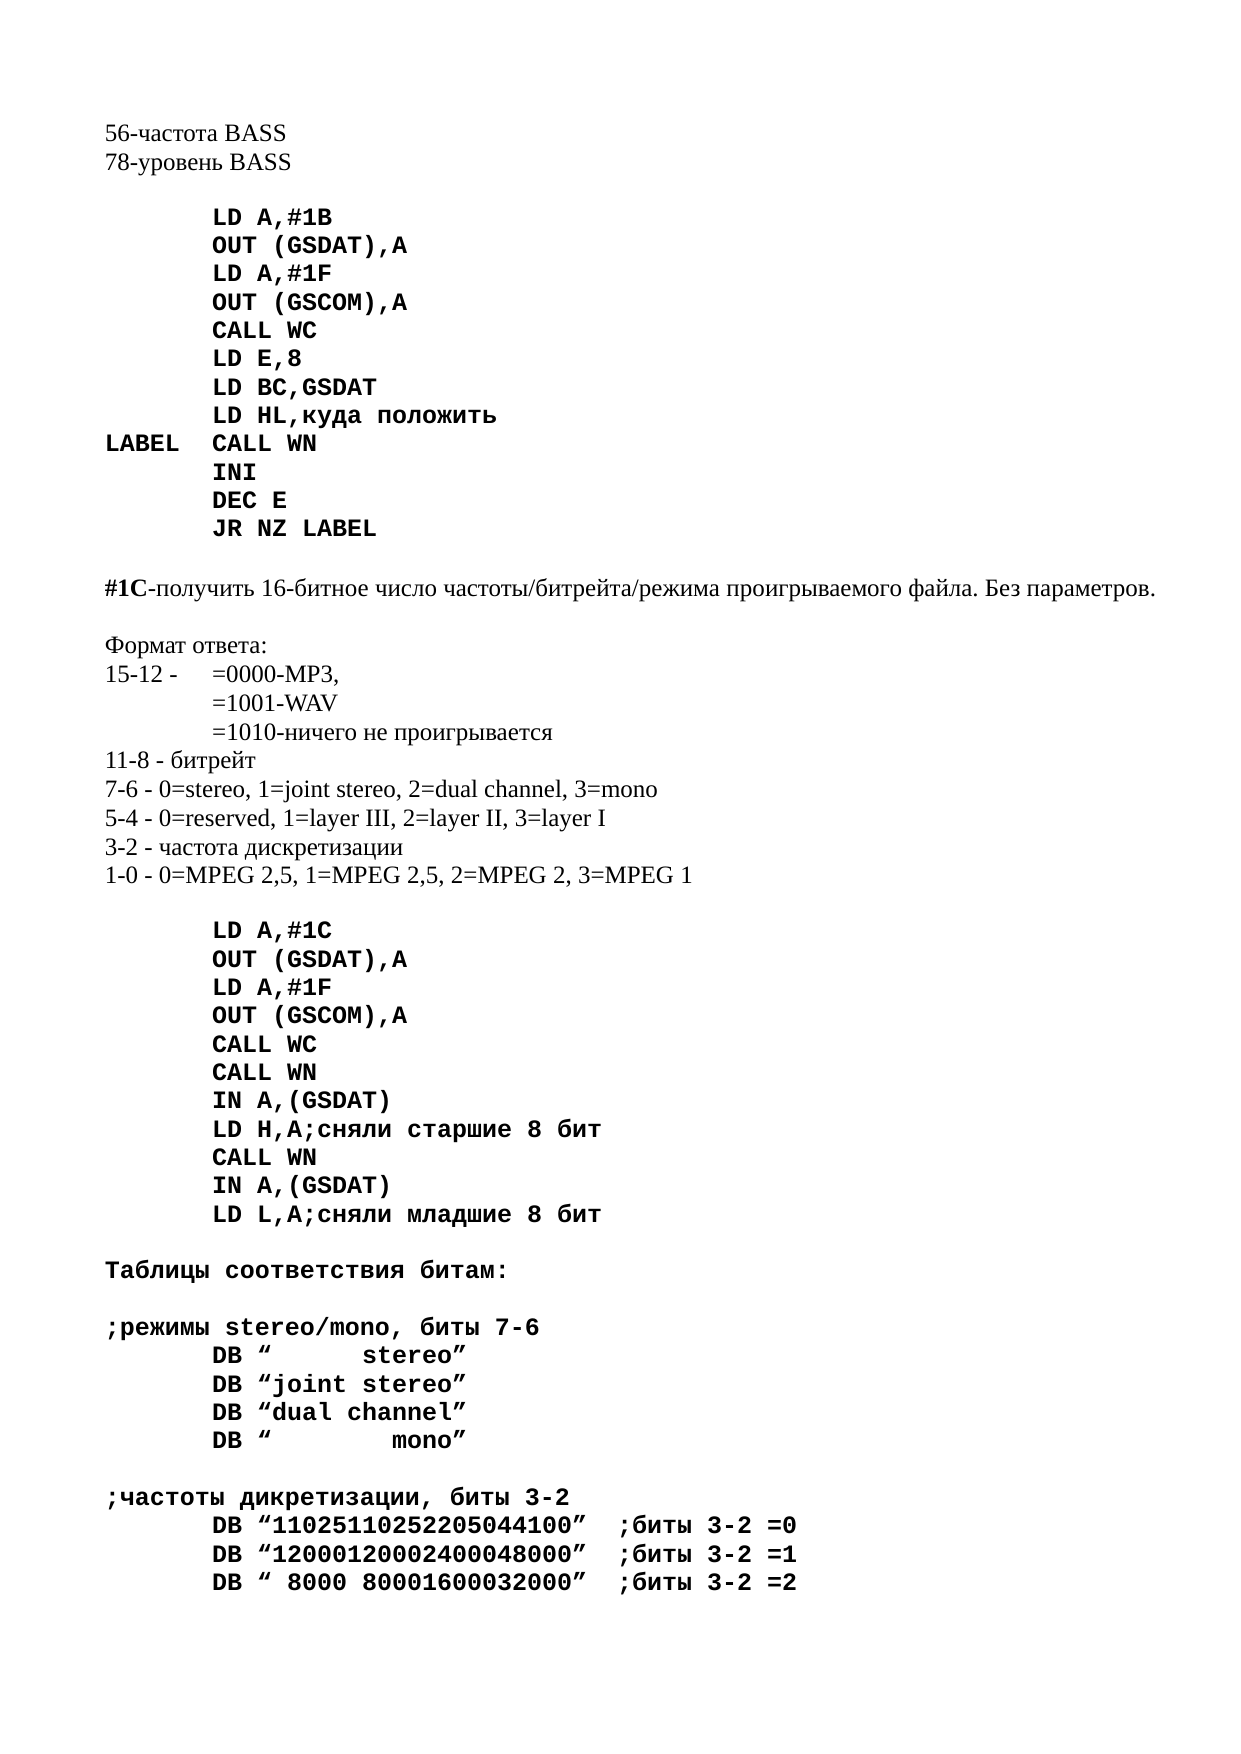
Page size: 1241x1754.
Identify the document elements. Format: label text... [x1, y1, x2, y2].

text JR NZ LABEL [64, 516, 1179, 544]
text DB “ 8000 80001600032000” ;биты 3-2 =2 [64, 1570, 1179, 1598]
text 5-4 - 0=reserved, 1=layer III, 2=layer II, 3=layer I [64, 803, 1179, 832]
text 11-8 - битрейт [64, 746, 1179, 774]
text INI [64, 459, 1179, 488]
text DB “ stereo” [64, 1343, 1179, 1371]
text 56-частота BASS [64, 118, 1179, 147]
text =1001-WAV [64, 688, 1179, 717]
text Таблицы соответствия битам: [64, 1258, 1179, 1286]
text ;частоты дикретизации, биты 3-2 [64, 1485, 1179, 1513]
text LD BC,GSDAT [64, 374, 1179, 403]
text 3-2 - частота дискретизации [64, 832, 1179, 861]
text DEC E [64, 488, 1179, 516]
text CALL WC [64, 1031, 1179, 1060]
text DB “11025110252205044100” ;биты 3-2 =0 [64, 1513, 1179, 1541]
text ;режимы stereo/mono, биты 7-6 [64, 1315, 1179, 1343]
text LD A,#1B [64, 204, 1179, 233]
text LD E,8 [64, 346, 1179, 374]
text IN A,(GSDAT) [64, 1088, 1179, 1116]
text LABEL CALL WN [64, 431, 1179, 459]
text CALL WC [64, 318, 1179, 346]
text #1C-получить 16-битное число частоты/битрейта/режима проигрываемого файла. Без параметров. [64, 573, 1179, 602]
text DB “ mono” [64, 1428, 1179, 1456]
text LD A,#1F [64, 261, 1179, 289]
text CALL WN [64, 1060, 1179, 1088]
text DB “joint stereo” [64, 1371, 1179, 1400]
text LD A,#1C [64, 918, 1179, 946]
text 15-12 - =0000-MP3, [64, 659, 1179, 688]
text Формат ответа: [64, 631, 1179, 659]
text 7-6 - 0=stereo, 1=joint stereo, 2=dual channel, 3=mono [64, 774, 1179, 803]
text OUT (GSCOM),A [64, 289, 1179, 318]
text LD A,#1F [64, 975, 1179, 1003]
text DB “12000120002400048000” ;биты 3-2 =1 [64, 1541, 1179, 1570]
text LD L,A;сняли младшие 8 бит [64, 1201, 1179, 1230]
text 1-0 - 0=MPEG 2,5, 1=MPEG 2,5, 2=MPEG 2, 3=MPEG 1 [64, 861, 1179, 889]
text LD HL,куда положить [64, 403, 1179, 431]
text LD H,A;сняли старшие 8 бит [64, 1116, 1179, 1145]
text CALL WN [64, 1145, 1179, 1173]
text DB “dual channel” [64, 1400, 1179, 1428]
text OUT (GSDAT),A [64, 233, 1179, 261]
text 78-уровень BASS [64, 147, 1179, 176]
text OUT (GSDAT),A [64, 946, 1179, 975]
text OUT (GSCOM),A [64, 1003, 1179, 1031]
text =1010-ничего не проигрывается [64, 717, 1179, 746]
text IN A,(GSDAT) [64, 1173, 1179, 1201]
